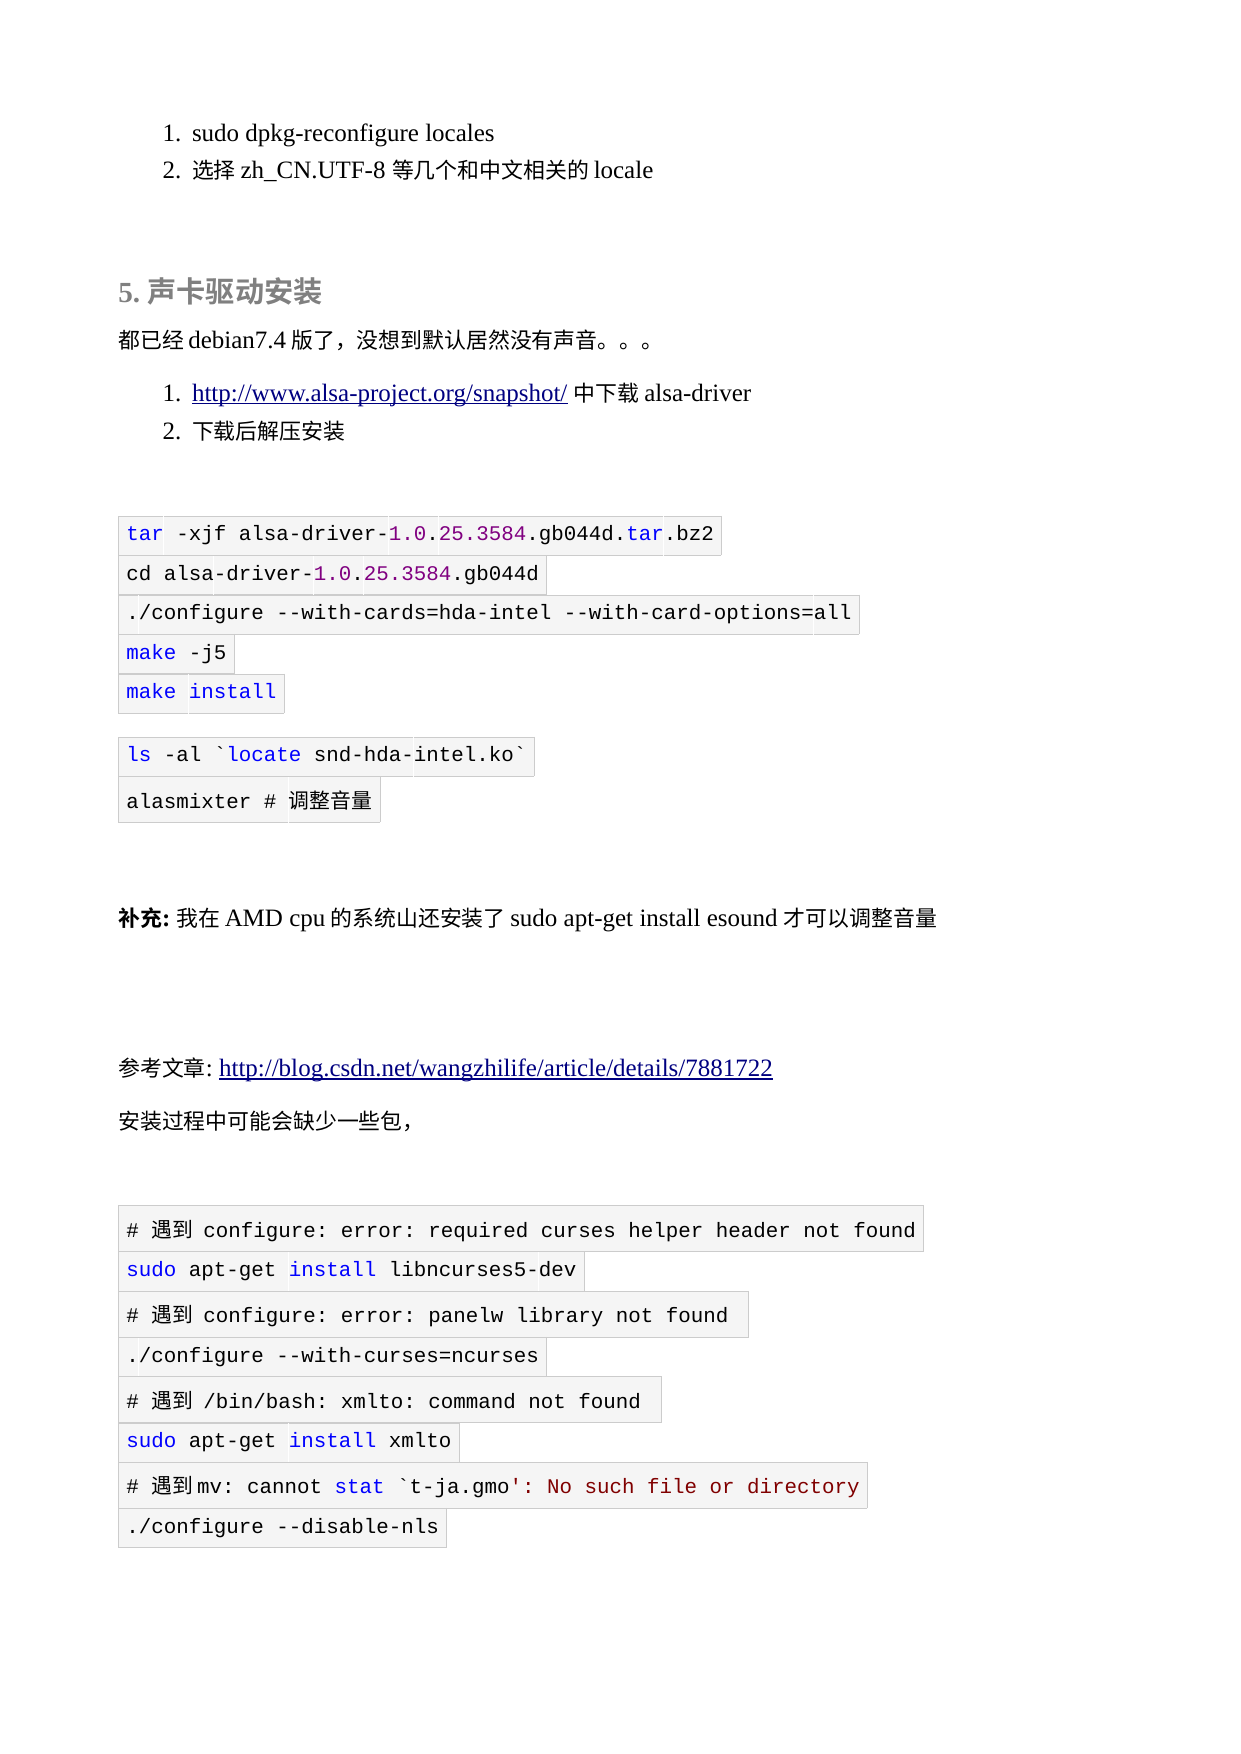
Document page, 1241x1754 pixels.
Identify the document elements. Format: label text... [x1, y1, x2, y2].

text 安装过程中可能会缺少一些包， [118, 1104, 1122, 1135]
text [924, 1205, 1122, 1251]
text [447, 1508, 1122, 1547]
list http://www.alsa-project.org/snapshot/ 中下载 alsa-driver [162, 376, 1122, 408]
text # 遇到 /bin/bash: xmlto: command not found [119, 1377, 661, 1422]
text [547, 555, 1122, 594]
text [285, 673, 1122, 713]
list 下载后解压安装 [162, 414, 1122, 446]
text ./configure --with-cards=hda-intel --with-card-options=all [119, 596, 859, 634]
text [585, 1251, 1122, 1291]
text [460, 1422, 1122, 1462]
text [749, 1291, 1122, 1337]
text # 遇到mv: cannot stat `t-ja.gmo': No such file or directory [119, 1463, 867, 1508]
text tar -xjf alsa-driver-1.0.25.3584.gb044d.tar.bz2 [119, 517, 721, 555]
text sudo apt-get install xmlto [119, 1424, 459, 1462]
text 补充: 我在AMD cpu的系统山还安装了 sudo apt-get install esound 才可以调整音量 [118, 901, 1122, 932]
text cd alsa-driver-1.0.25.3584.gb044d [119, 556, 546, 594]
text make -j5 [119, 635, 234, 673]
text [868, 1462, 1122, 1508]
text 参考文章: http://blog.csdn.net/wangzhilife/article/details/7881722 [118, 1051, 1122, 1083]
text ./configure --with-curses=ncurses [119, 1338, 546, 1376]
subtitle 5. 声卡驱动安装 [118, 269, 1122, 311]
text [535, 737, 1122, 776]
text ls -al `locate snd-hda-intel.ko` [119, 738, 534, 776]
text [381, 776, 1122, 822]
text make install [119, 675, 284, 713]
list sudo dpkg-reconfigure locales [162, 118, 1122, 147]
text [235, 634, 1122, 673]
text [860, 594, 1122, 634]
text [547, 1337, 1122, 1376]
text # 遇到 configure: error: panelw library not found [119, 1292, 748, 1337]
text alasmixter # 调整音量 [119, 777, 380, 822]
text ./configure --disable-nls [119, 1509, 446, 1547]
text sudo apt-get install libncurses5-dev [119, 1252, 584, 1291]
text [662, 1376, 1122, 1422]
text 都已经debian7.4版了，没想到默认居然没有声音。。。 [118, 323, 1122, 355]
text [722, 516, 1122, 555]
list 选择 zh_CN.UTF-8 等几个和中文相关的 locale [162, 153, 1122, 184]
text # 遇到 configure: error: required curses helper header not found [119, 1206, 923, 1251]
